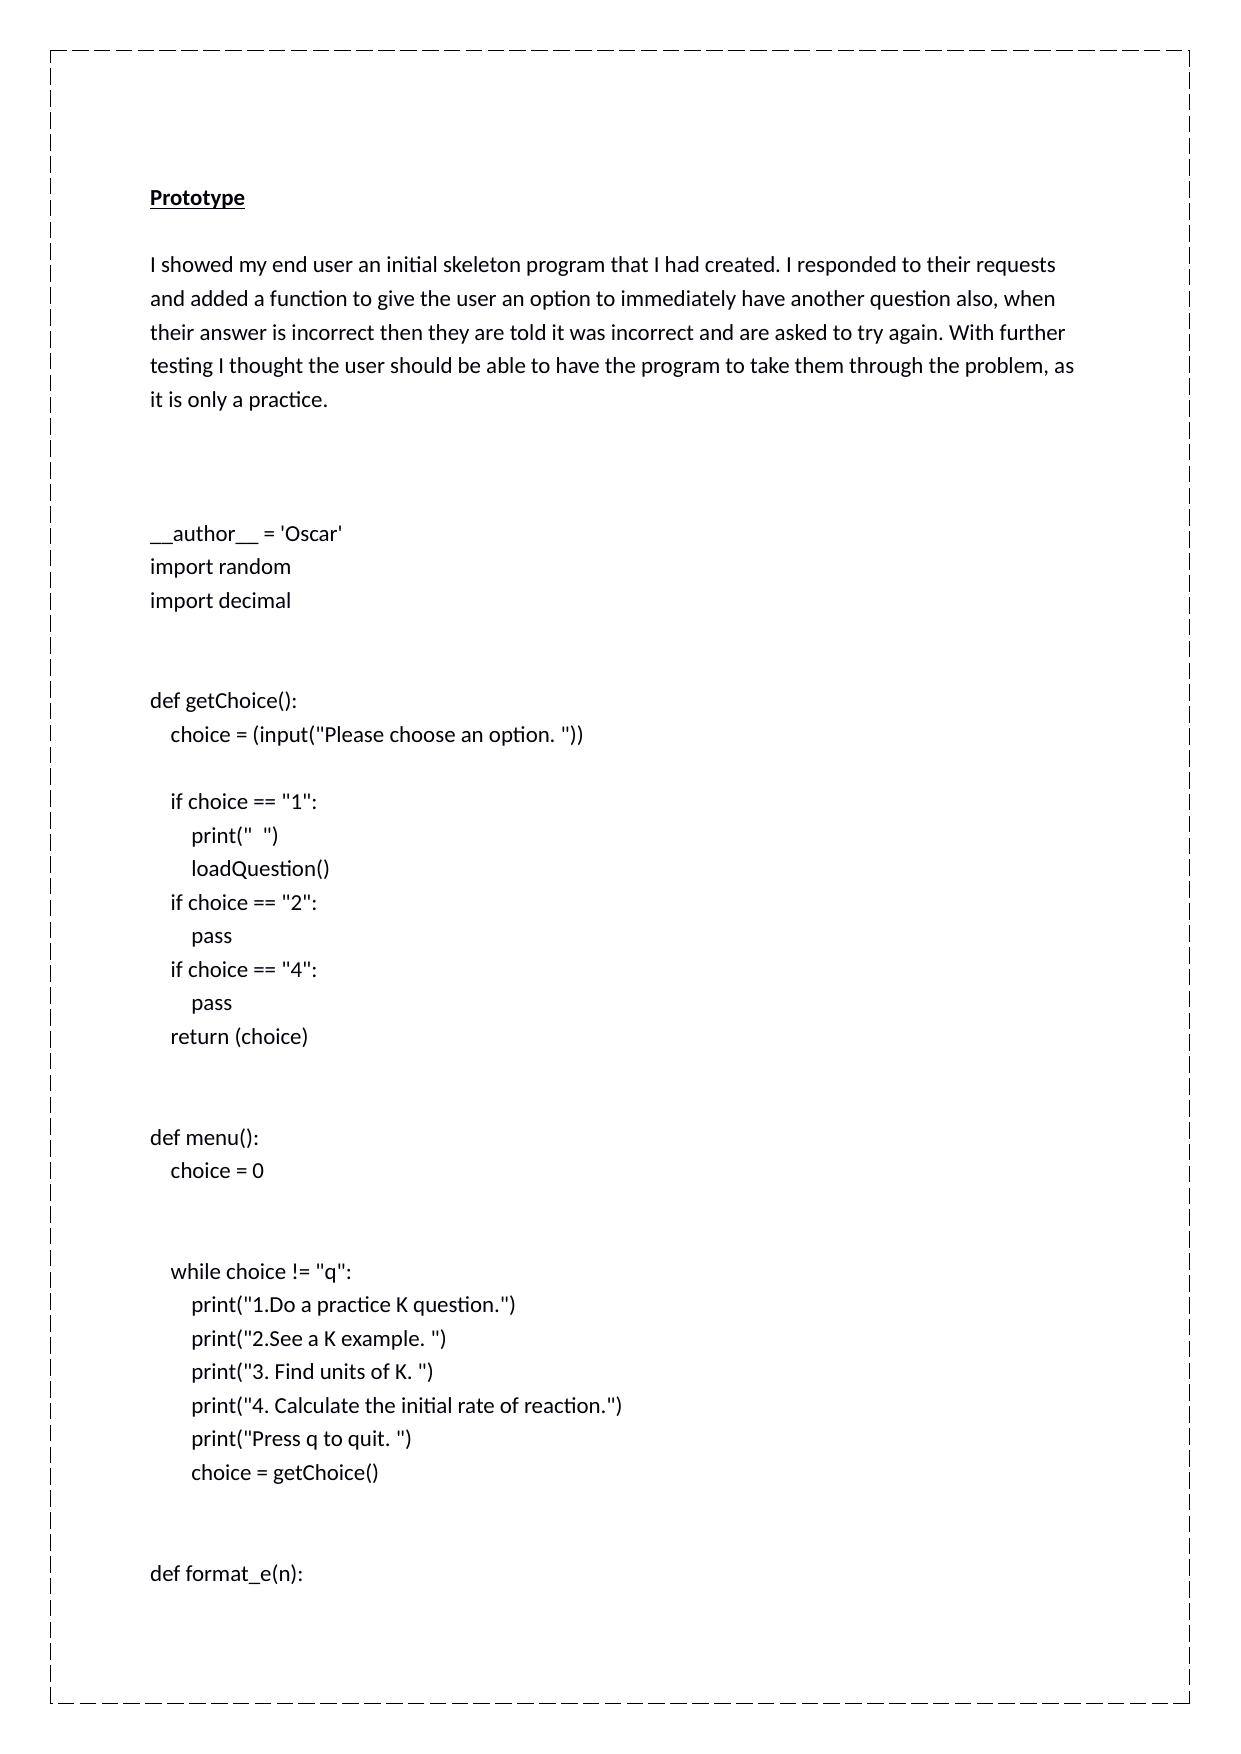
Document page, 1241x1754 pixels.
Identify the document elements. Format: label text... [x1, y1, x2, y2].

text print("3. Find units of K. ") [150, 1357, 1090, 1386]
text import decimal [150, 586, 1090, 614]
text if choice == "1": [150, 787, 1090, 815]
text print("2.See a K example. ") [150, 1324, 1090, 1352]
text if choice == "4": [150, 955, 1090, 983]
text def format_e(n): [150, 1559, 1090, 1587]
text if choice == "2": [150, 888, 1090, 916]
text def getChoice(): [150, 687, 1090, 715]
text __author__ = 'Oscar' [150, 519, 1090, 547]
text return (choice) [150, 1022, 1090, 1050]
text pass [150, 921, 1090, 949]
text print(" ") [150, 821, 1090, 849]
text choice = (input("Please choose an option. ")) [150, 720, 1090, 748]
text print("4. Calculate the initial rate of reaction.") [150, 1391, 1090, 1419]
text Prototype [150, 183, 1090, 212]
text choice = getChoice() [150, 1458, 1090, 1486]
text import random [150, 552, 1090, 581]
text loadQuestion() [150, 854, 1090, 882]
text print("Press q to quit. ") [150, 1424, 1090, 1453]
text I showed my end user an initial skeleton program that I had created. I responded to their requests and added a function to give the user an option to immediately have another question also, when their answer is incorrect then they are told it was incorrect and are asked to try again. With further testing I thought the user should be able to have the program to take them through the problem, as it is only a practice. [150, 251, 1090, 413]
text while choice != "q": [150, 1257, 1090, 1285]
text def menu(): [150, 1123, 1090, 1151]
text print("1.Do a practice K question.") [150, 1290, 1090, 1318]
text choice = 0 [150, 1156, 1090, 1184]
text pass [150, 988, 1090, 1017]
